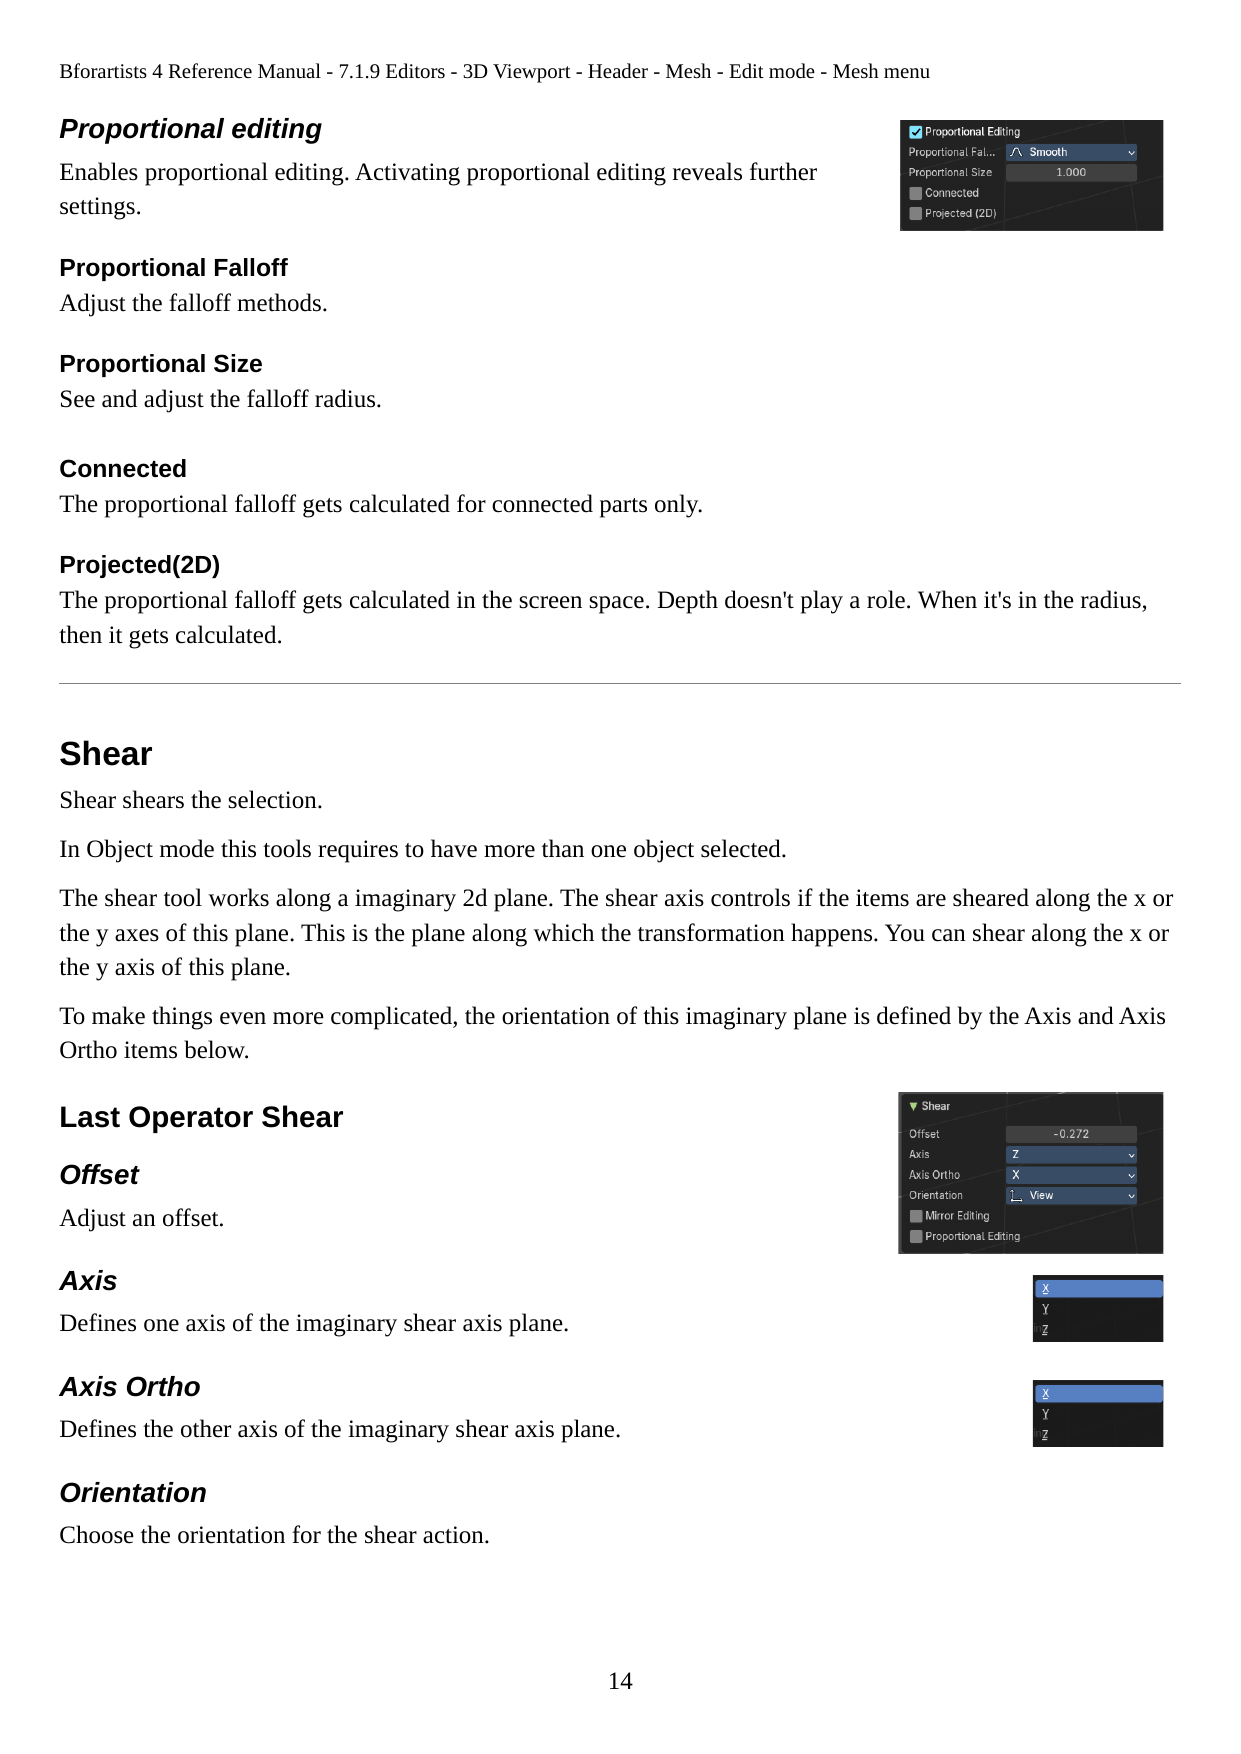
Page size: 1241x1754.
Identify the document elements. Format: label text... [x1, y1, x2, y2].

picture [1032, 1275, 1164, 1342]
subtitle Shear [59, 734, 1181, 772]
text The proportional falloff gets calculated for connected parts only. [59, 489, 1181, 518]
picture [900, 120, 1164, 231]
text In Object mode this tools requires to have more than one object selected. [59, 834, 1181, 863]
subtitle Axis [59, 1264, 1181, 1296]
subtitle Projected(2D) [59, 551, 1181, 579]
picture [1032, 1380, 1164, 1447]
text To make things even more complicated, the orientation of this imaginary plane is defined by the Axis and Axis Ortho items below. [59, 1001, 1181, 1064]
subtitle Orientation [59, 1476, 1181, 1508]
subtitle Proportional Size [59, 349, 1181, 378]
text Shear shears the selection. [59, 785, 1181, 814]
text The shear tool works along a imaginary 2d plane. The shear axis controls if the items are sheared along the x or the y axes of this plane. This is the plane along which the transformation happens. You can shear along the x or the y axis of this plane. [59, 883, 1181, 981]
subtitle Offset [59, 1158, 898, 1190]
subtitle Proportional editing [59, 113, 1181, 144]
text The proportional falloff gets calculated in the screen space. Depth doesn't play a role. When it's in the radius, then it gets calculated. [59, 585, 1181, 648]
picture [898, 1092, 1164, 1254]
subtitle Connected [59, 454, 1181, 483]
text Adjust an offset. [59, 1203, 898, 1231]
subtitle Axis Ortho [59, 1370, 1181, 1402]
text [1164, 1203, 1181, 1231]
text Defines one axis of the imaginary shear axis plane. [59, 1308, 1032, 1337]
subtitle [1164, 1099, 1181, 1133]
subtitle Last Operator Shear [59, 1099, 898, 1133]
subtitle Proportional Falloff [59, 253, 1181, 282]
text Adjust the falloff methods. [59, 288, 1181, 317]
text Choose the orientation for the shear action. [59, 1520, 1181, 1549]
subtitle [1164, 1158, 1181, 1190]
text Defines the other axis of the imaginary shear axis plane. [59, 1414, 1032, 1443]
text See and adjust the falloff radius. [59, 384, 1181, 413]
text Enables proportional editing. Activating proportional editing reveals further settings. [59, 157, 900, 220]
